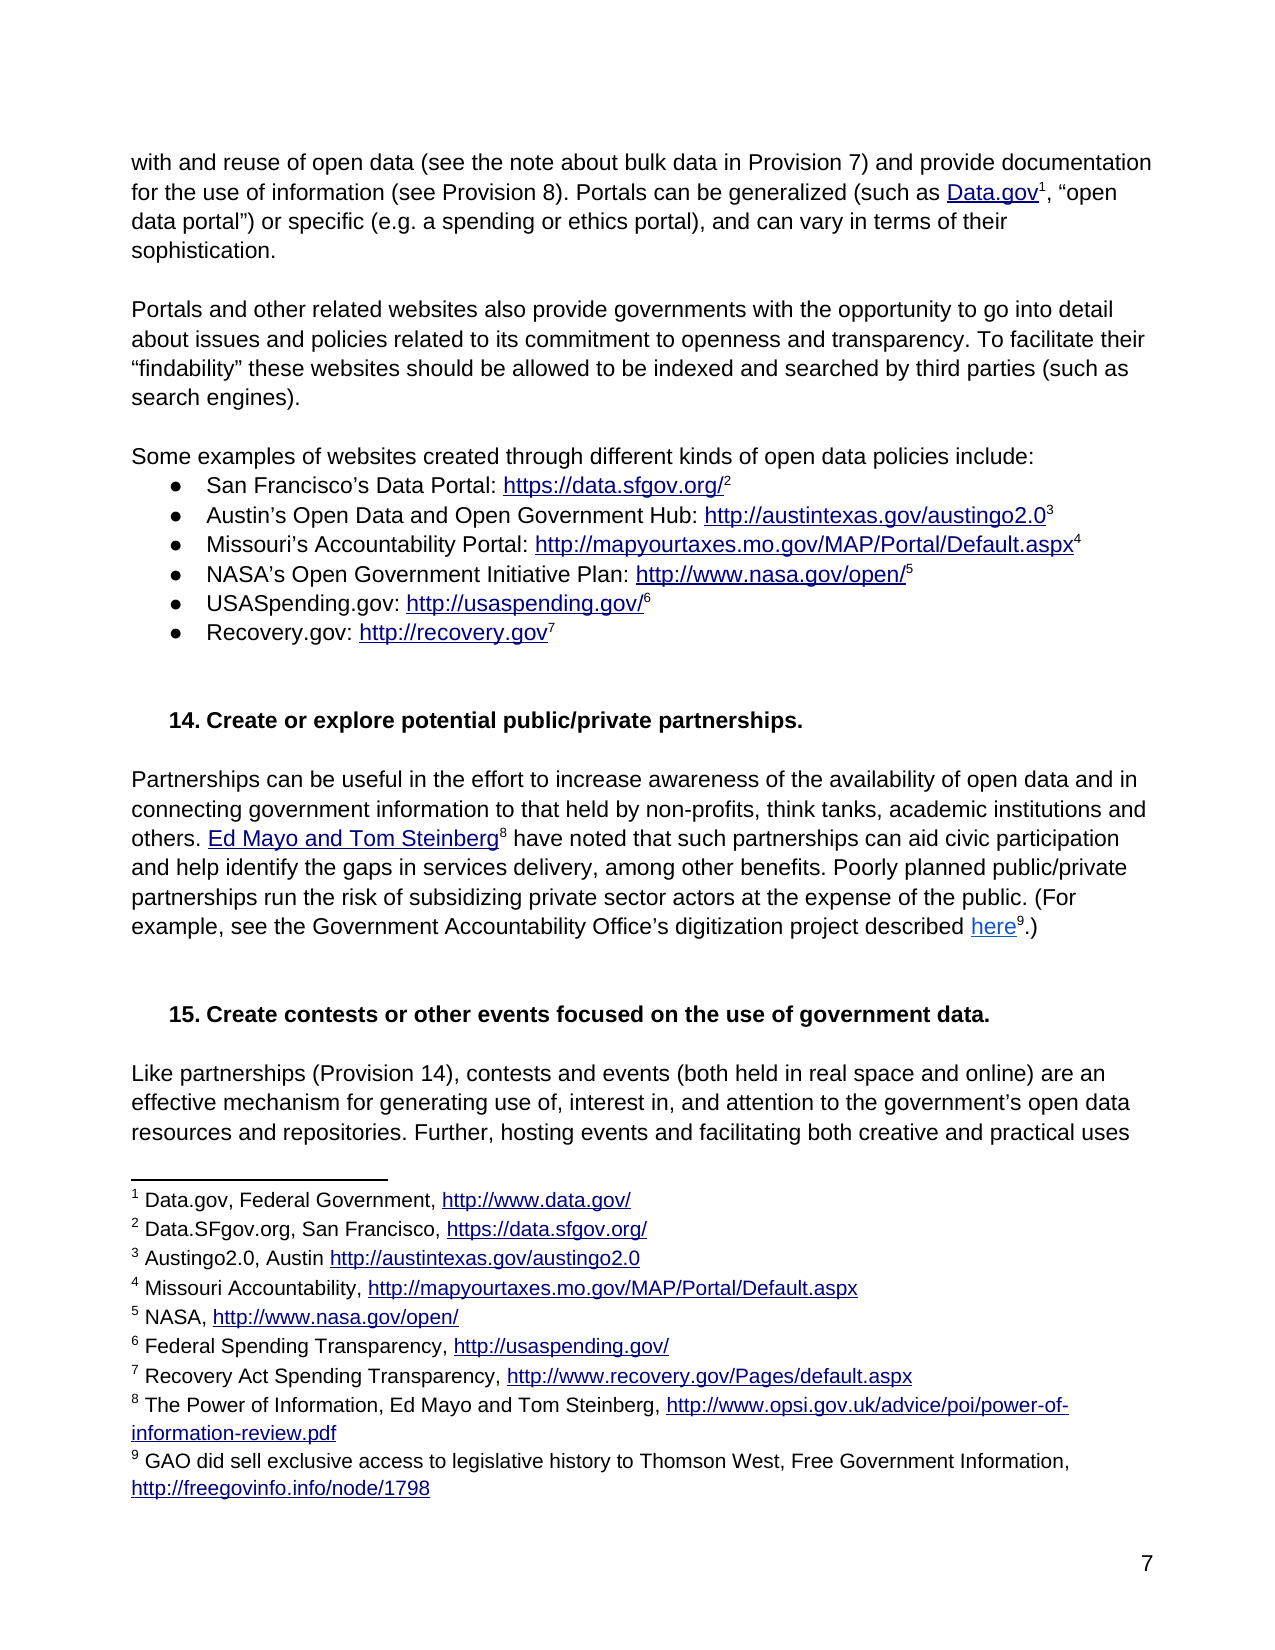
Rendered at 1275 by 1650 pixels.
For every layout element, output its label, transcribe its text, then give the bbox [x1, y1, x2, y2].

list San Francisco’s Data Portal: https://data.sfgov.org/ [169, 473, 1153, 499]
text GAO did sell exclusive access to legislative history to Thomson West, Free Government Information, http://freegovinfo.info/node/1798 [131, 1448, 1153, 1500]
text Some examples of websites created through different kinds of open data policies include: [131, 444, 1153, 469]
list NASA’s Open Government Initiative Plan: http://www.nasa.gov/open/ [169, 561, 1153, 587]
text with and reuse of open data (see the note about bulk data in Provision 7) and provide documentation for the use of information (see Provision 8). Portals can be generalized (such as Data.gov, “open data portal”) or specific (e.g. a spending or ethics portal), and can vary in terms of their sophistication. [131, 150, 1153, 264]
text Like partnerships (Provision 14), contests and events (both held in real space and online) are an effective mechanism for generating use of, interest in, and attention to the government’s open data resources and repositories. Further, hosting events and facilitating both creative and practical uses [131, 1061, 1153, 1145]
list Data.SFgov.org, San Francisco, https://data.sfgov.org/ [131, 1216, 1153, 1241]
list NASA, http://www.nasa.gov/open/ [131, 1304, 1153, 1329]
text Portals and other related websites also provide governments with the opportunity to go into detail about issues and policies related to its commitment to openness and transparency. To facilitate their “findability” these websites should be allowed to be indexed and searched by third parties (such as search engines). [131, 297, 1153, 411]
text The Power of Information, Ed Mayo and Tom Steinberg, http://www.opsi.gov.uk/advice/poi/power-of-information-review.pdf [131, 1392, 1153, 1444]
list USASpending.gov: http://usaspending.gov/ [169, 591, 1153, 616]
list Create or explore potential public/private partnerships. [169, 708, 1153, 734]
text Data.gov, Federal Government, http://www.data.gov/ [131, 1186, 1153, 1212]
list Recovery.gov: http://recovery.gov [169, 620, 1153, 646]
list Recovery Act Spending Transparency, http://www.recovery.gov/Pages/default.aspx [131, 1363, 1153, 1388]
list Federal Spending Transparency, http://usaspending.gov/ [131, 1333, 1153, 1359]
text Partnerships can be useful in the effort to increase awareness of the availability of open data and in connecting government information to that held by non-profits, think tanks, academic institutions and others. Ed Mayo and Tom Steinberg have noted that such partnerships can aid civic participation and help identify the gaps in services delivery, among other benefits. Poorly planned public/private partnerships run the risk of subsidizing private sector actors at the expense of the public. (For example, see the Government Accountability Office’s digitization project described here.) [131, 767, 1153, 939]
list Missouri’s Accountability Portal: http://mapyourtaxes.mo.gov/MAP/Portal/Default.aspx [169, 532, 1153, 557]
list Austin’s Open Data and Open Government Hub: http://austintexas.gov/austingo2.0 [169, 502, 1153, 528]
list Create contests or other events focused on the use of government data. [169, 1002, 1153, 1027]
list Austingo2.0, Austin http://austintexas.gov/austingo2.0 [131, 1245, 1153, 1271]
list Missouri Accountability, http://mapyourtaxes.mo.gov/MAP/Portal/Default.aspx [131, 1274, 1153, 1300]
